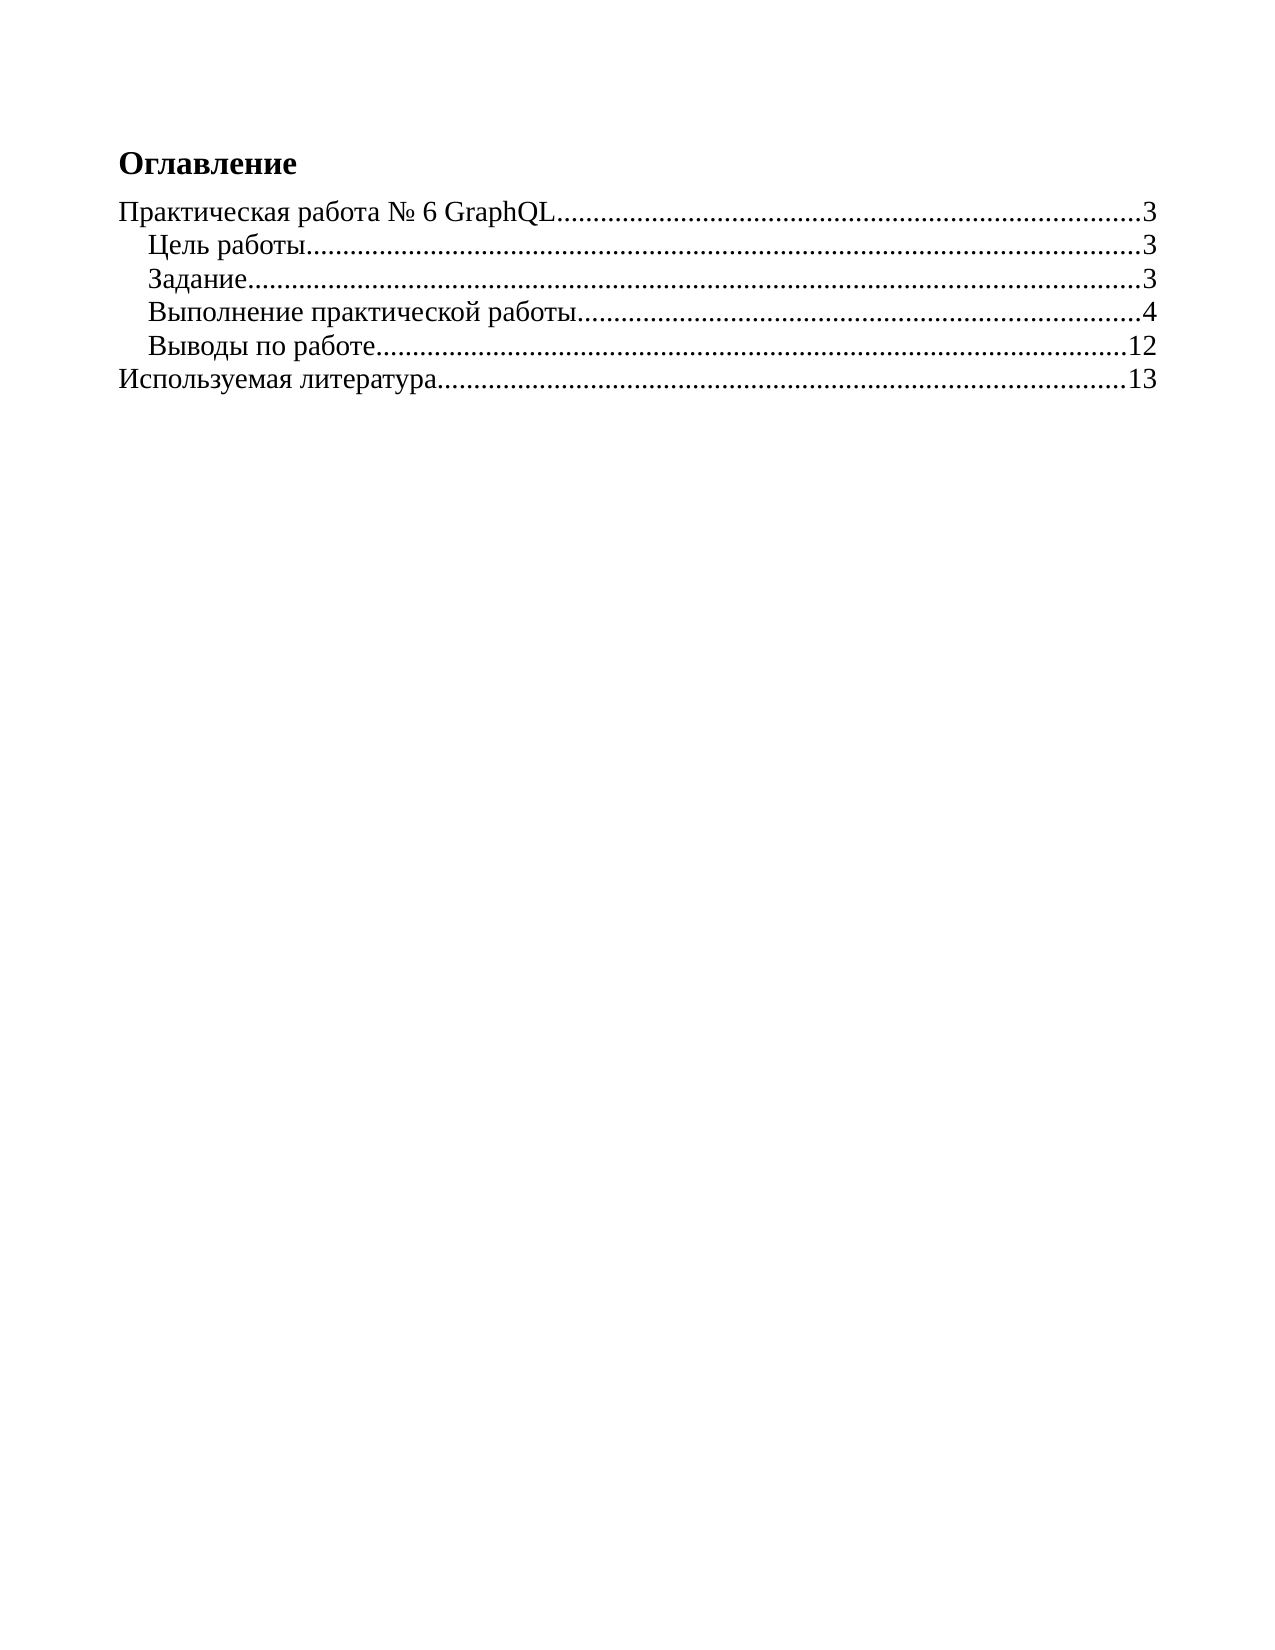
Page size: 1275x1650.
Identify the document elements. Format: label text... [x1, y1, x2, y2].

text Выполнение практической работы 4 [148, 294, 1157, 328]
text Задание 3 [148, 261, 1157, 294]
text Практическая работа № 6 GraphQL 3 [118, 194, 1157, 227]
text Используемая литература 13 [118, 362, 1157, 395]
text Цель работы 3 [148, 227, 1157, 261]
text Выводы по работе 12 [148, 328, 1157, 362]
subtitle Оглавление [118, 143, 1157, 181]
